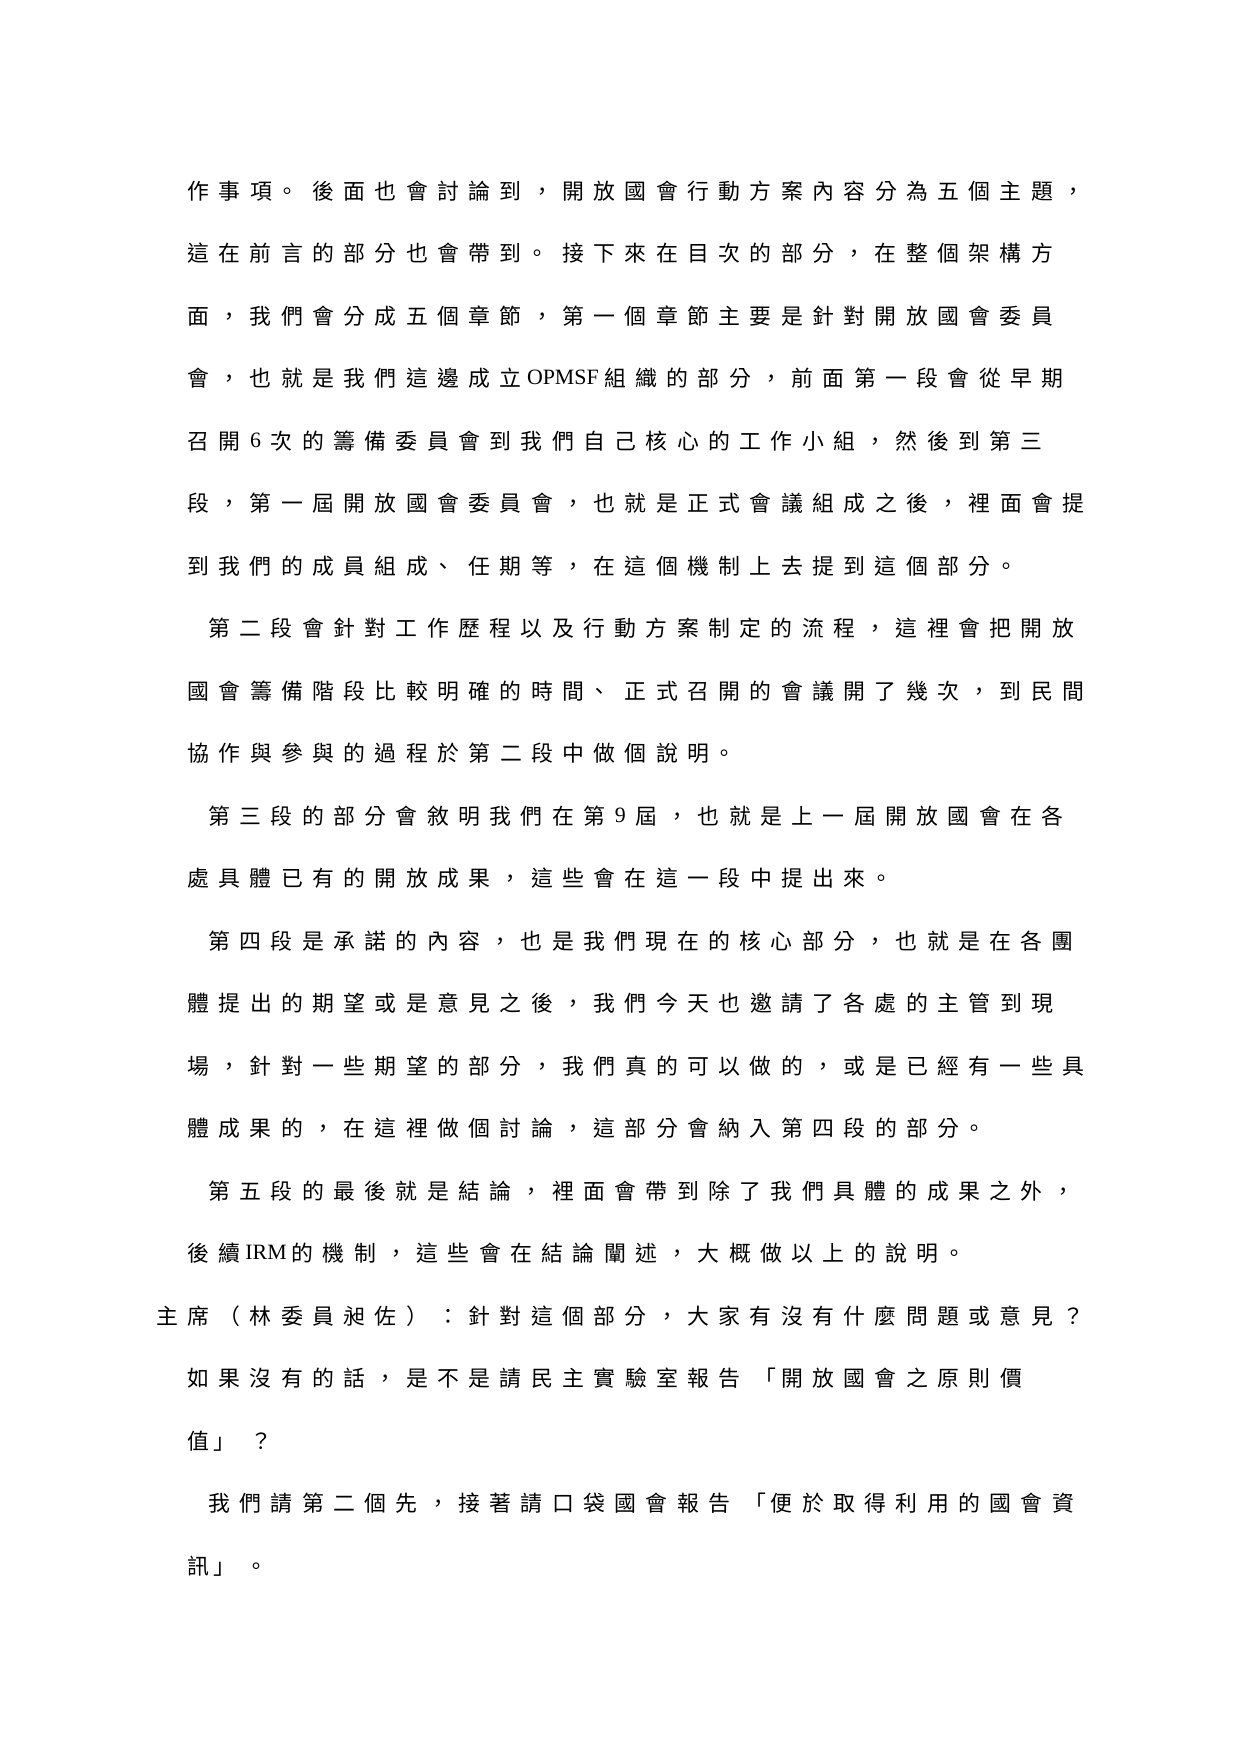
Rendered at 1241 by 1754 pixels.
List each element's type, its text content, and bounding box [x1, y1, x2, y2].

text 第三段的部分會敘明我們在第9屆，也就是上一屆開放國會在各處具體已有的開放成果，這些會在這一段中提出來。 [173, 783, 1089, 908]
text 我們請第二個先，接著請口袋國會報告「便於取得利用的國會資訊」。 [173, 1471, 1089, 1596]
text 作事項。後面也會討論到，開放國會行動方案內容分為五個主題，這在前言的部分也會帶到。接下來在目次的部分，在整個架構方面，我們會分成五個章節，第一個章節主要是針對開放國會委員會，也就是我們這邊成立OPMSF組織的部分，前面第一段會從早期召開6次的籌備委員會到我們自己核心的工作小組，然後到第三段，第一屆開放國會委員會，也就是正式會議組成之後，裡面會提到我們的成員組成、任期等，在這個機制上去提到這個部分。 [173, 158, 1089, 596]
text 第四段是承諾的內容，也是我們現在的核心部分，也就是在各團體提出的期望或是意見之後，我們今天也邀請了各處的主管到現場，針對一些期望的部分，我們真的可以做的，或是已經有一些具體成果的，在這裡做個討論，這部分會納入第四段的部分。 [173, 908, 1089, 1158]
text 主席（林委員昶佐）：針對這個部分，大家有沒有什麼問題或意見？如果沒有的話，是不是請民主實驗室報告「開放國會之原則價值」？ [151, 1283, 1089, 1471]
text 第五段的最後就是結論，裡面會帶到除了我們具體的成果之外，後續IRM的機制，這些會在結論闡述，大概做以上的說明。 [173, 1158, 1089, 1283]
text 第二段會針對工作歷程以及行動方案制定的流程，這裡會把開放國會籌備階段比較明確的時間、正式召開的會議開了幾次，到民間協作與參與的過程於第二段中做個說明。 [173, 596, 1089, 783]
